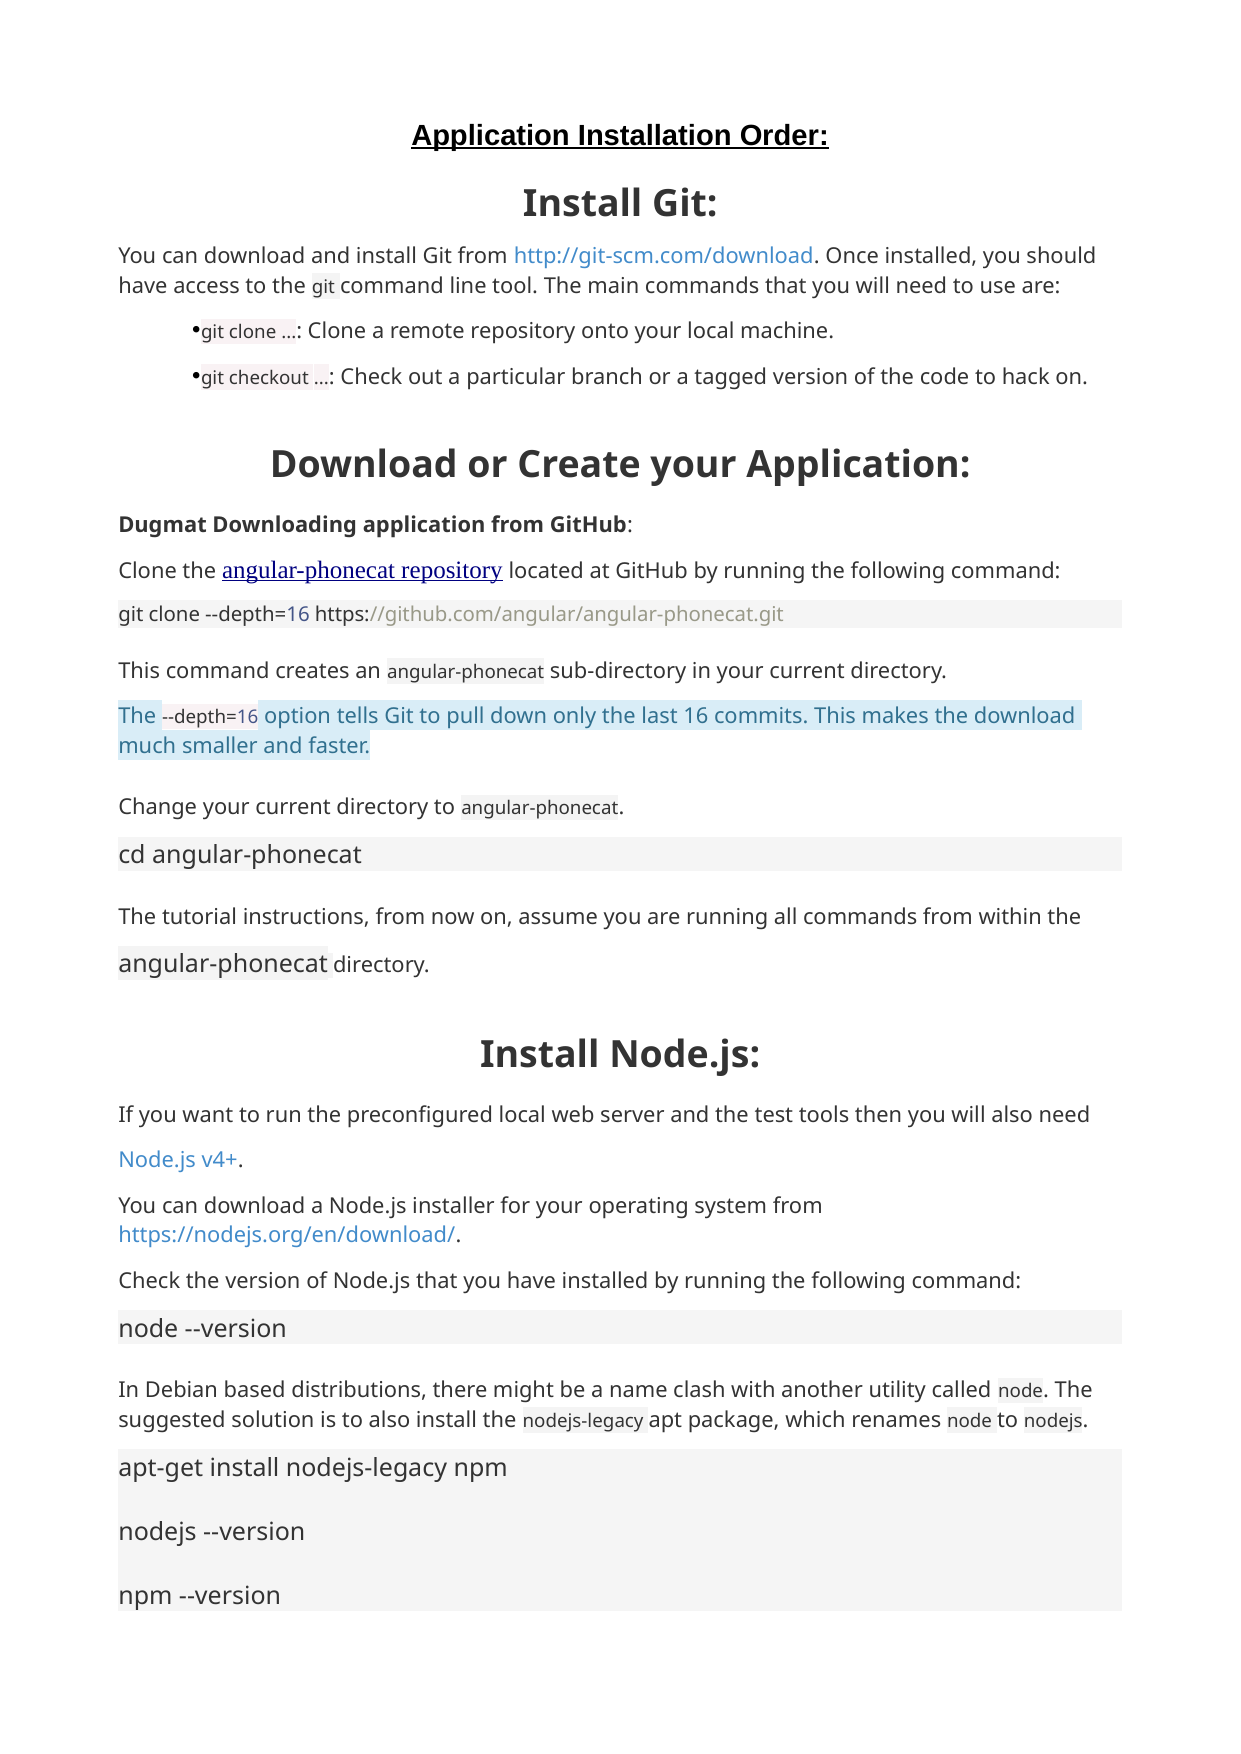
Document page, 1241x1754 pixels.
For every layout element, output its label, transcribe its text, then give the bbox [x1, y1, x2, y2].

list git clone ...: Clone a remote repository onto your local machine. [118, 315, 1122, 345]
text This command creates an angular-phonecat sub-directory in your current directory. [118, 655, 1122, 685]
subtitle Download or Create your Application: [118, 437, 1122, 488]
text Clone the angular-phonecat repository located at GitHub by running the following command: [118, 555, 1122, 584]
text nodejs --version [118, 1513, 1122, 1547]
subtitle Install Git: [118, 177, 1122, 228]
subtitle Install Node.js: [118, 1027, 1122, 1078]
text Check the version of Node.js that you have installed by running the following command: [118, 1265, 1122, 1294]
text Dugmat Downloading application from GitHub: [118, 509, 1122, 539]
text git clone --depth=16 https://github.com/angular/angular-phonecat.git [118, 600, 1122, 628]
text Application Installation Order: [118, 118, 1122, 152]
text You can download a Node.js installer for your operating system from https://nodejs.org/en/download/. [118, 1189, 1122, 1249]
text apt-get install nodejs-legacy npm [118, 1449, 1122, 1483]
text angular-phonecat directory. [118, 946, 1122, 980]
list git checkout ...: Check out a particular branch or a tagged version of the code to hack on. [118, 361, 1122, 391]
text You can download and install Git from http://git-scm.com/download. Once installed, you should have access to the git command line tool. The main commands that you will need to use are: [118, 240, 1122, 300]
text In Debian based distributions, there might be a name clash with another utility called node. The suggested solution is to also install the nodejs-legacy apt package, which renames node to nodejs. [118, 1374, 1122, 1434]
text npm --version [118, 1577, 1122, 1611]
text The tutorial instructions, from now on, assume you are running all commands from within the [118, 901, 1122, 930]
text The --depth=16 option tells Git to pull down only the last 16 commits. This makes the download much smaller and faster. [118, 700, 1122, 760]
text Node.js v4+. [118, 1144, 1122, 1174]
text If you want to run the preconfigured local web server and the test tools then you will also need [118, 1099, 1122, 1128]
text cd angular-phonecat [118, 837, 1122, 871]
text Change your current directory to angular-phonecat. [118, 791, 1122, 821]
text node --version [118, 1310, 1122, 1344]
